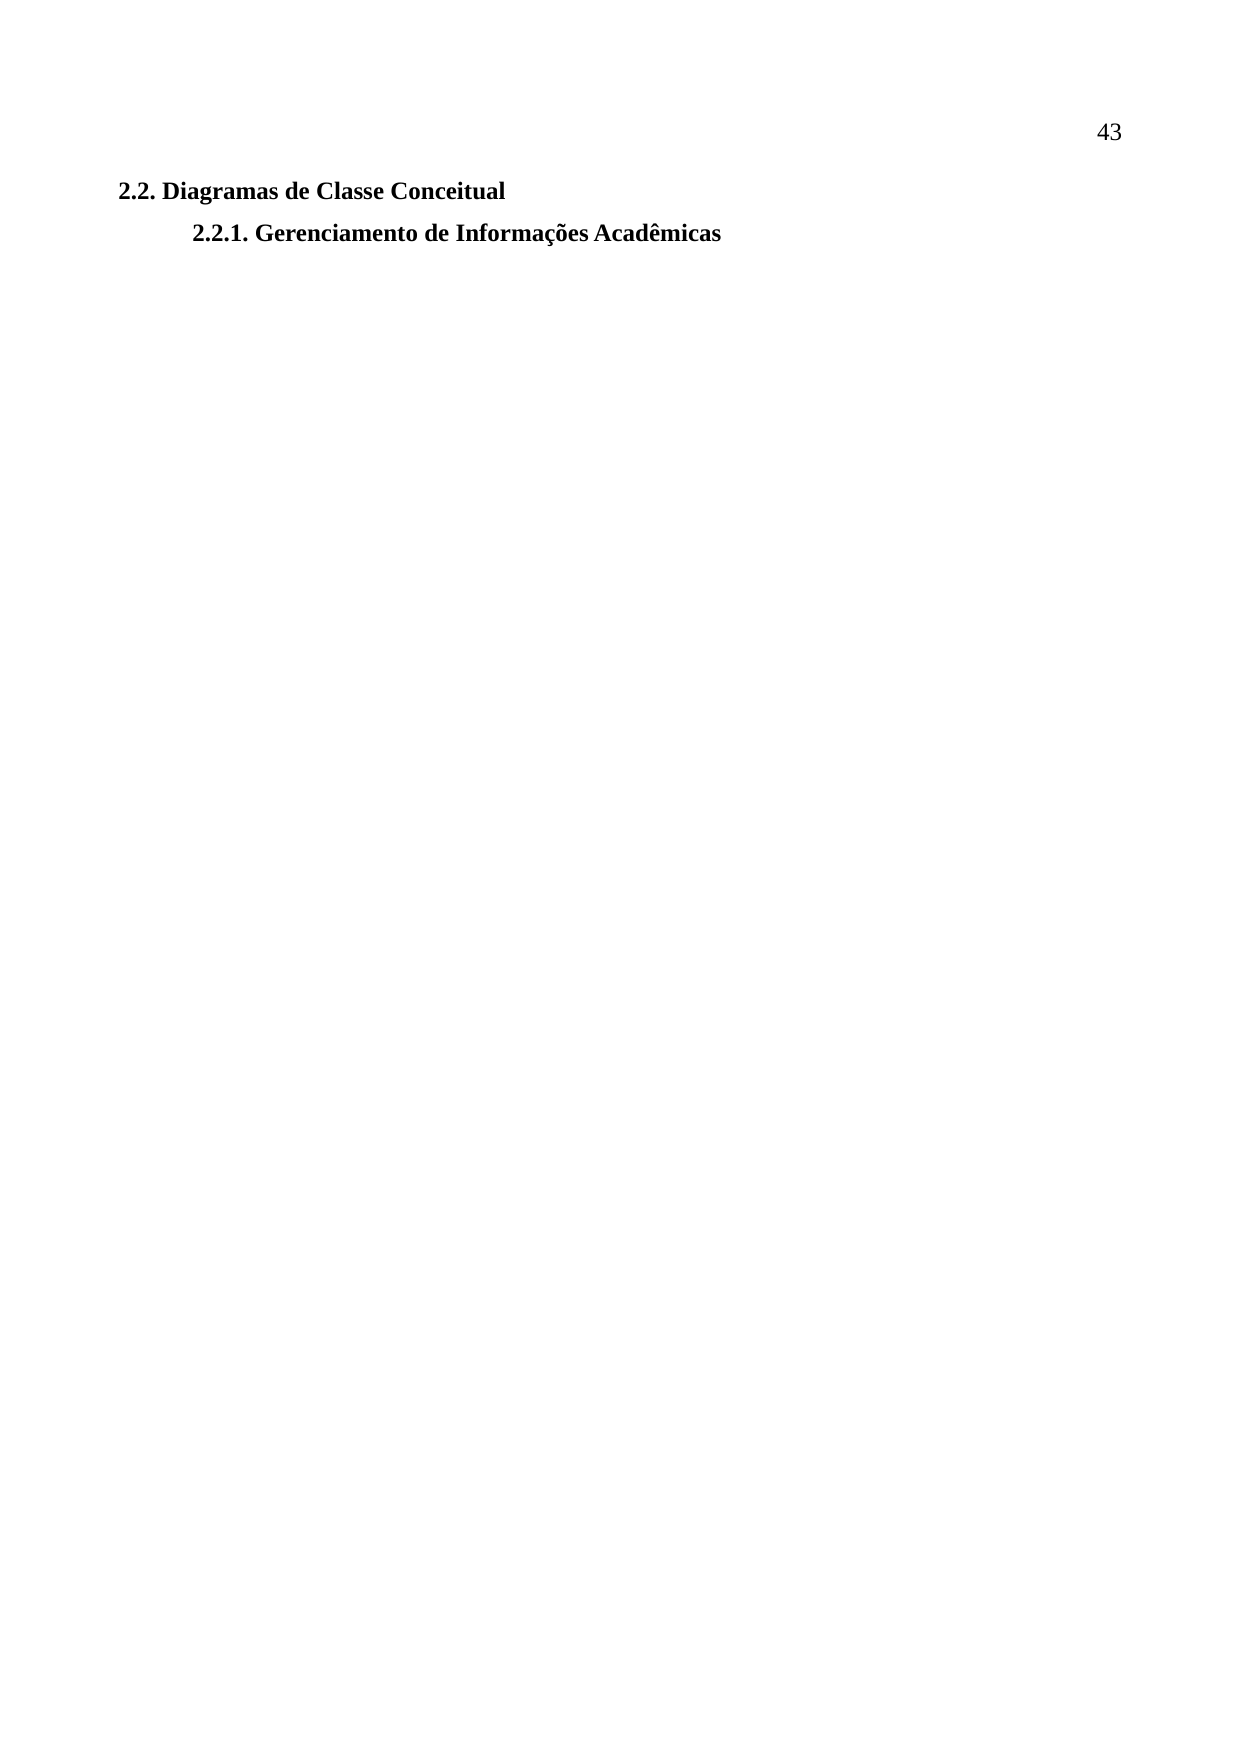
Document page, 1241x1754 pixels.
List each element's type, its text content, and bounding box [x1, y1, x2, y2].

text 2.2. Diagramas de Classe Conceitual [118, 177, 1122, 205]
text 2.2.1. Gerenciamento de Informações Acadêmicas [118, 219, 1122, 246]
